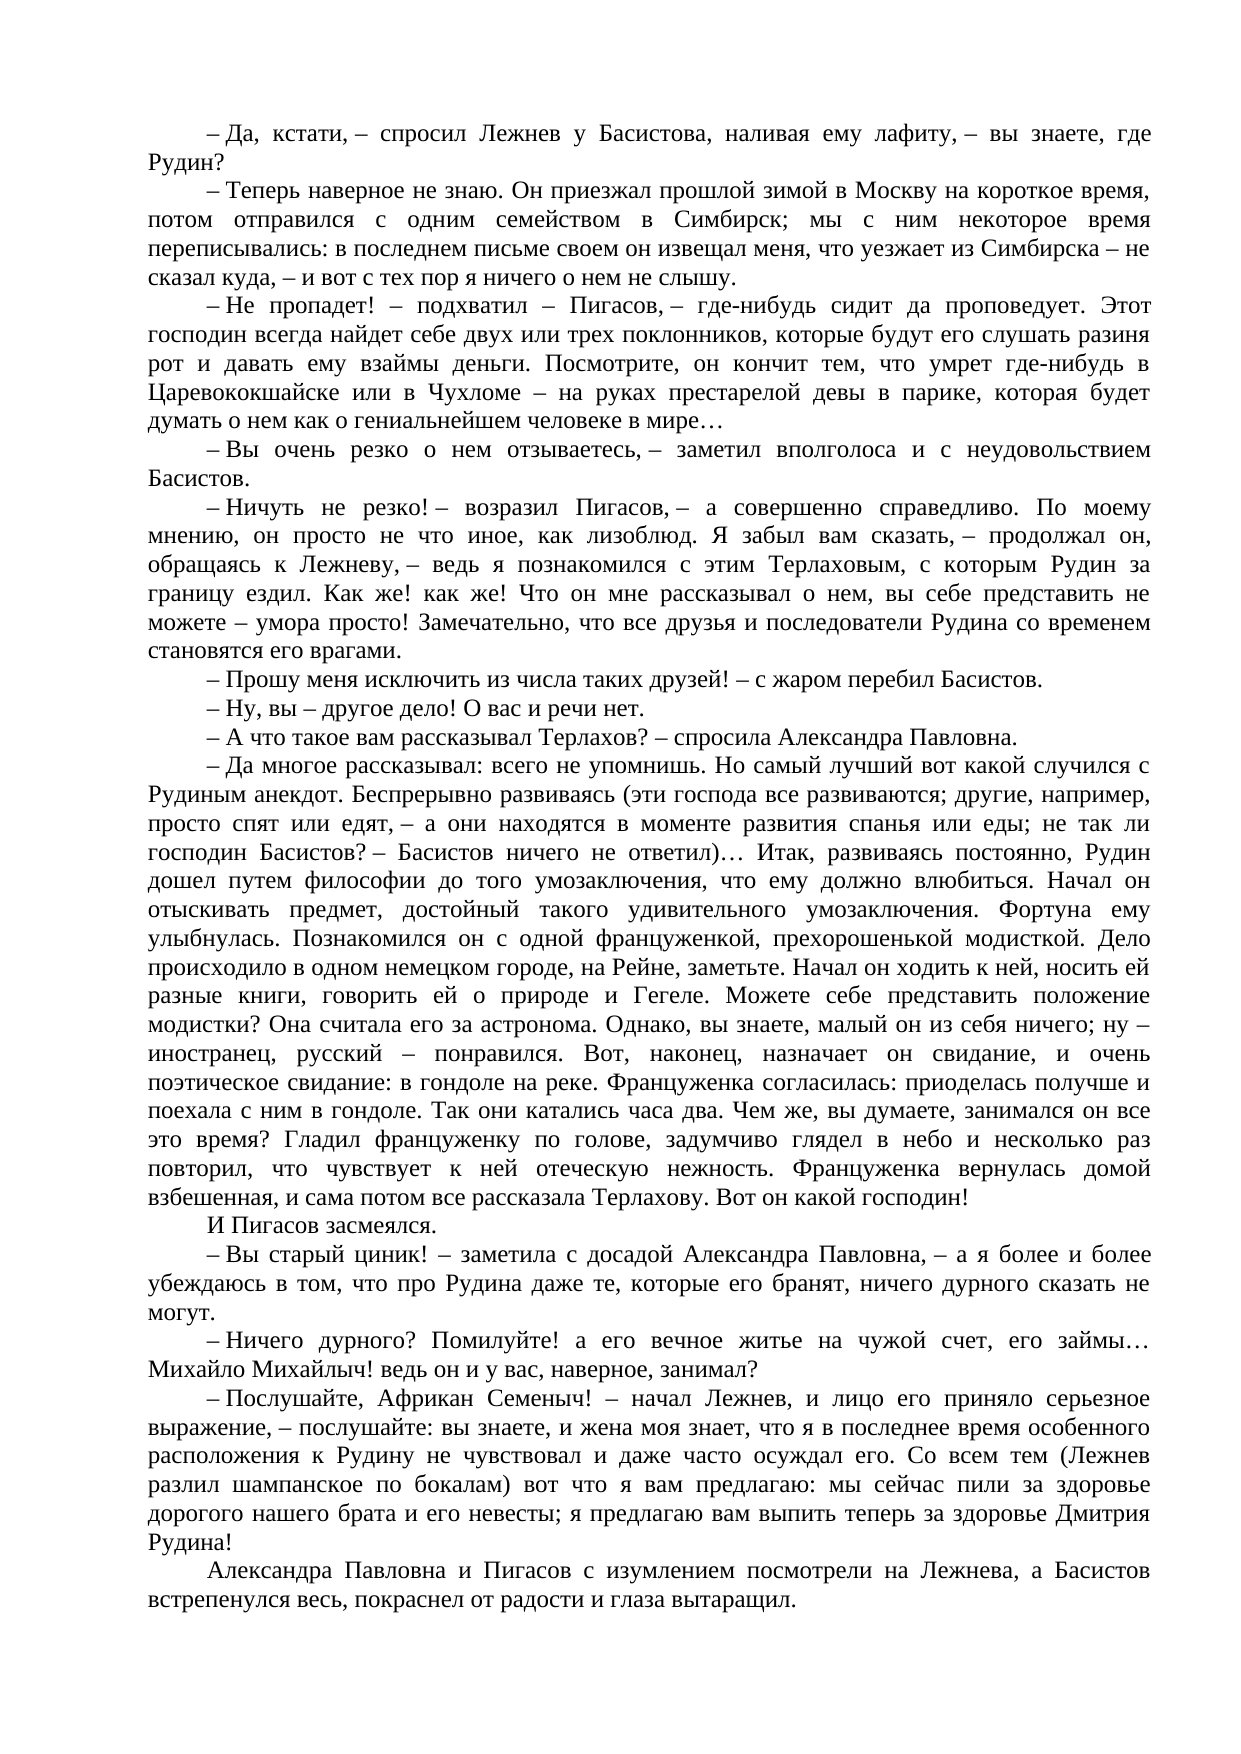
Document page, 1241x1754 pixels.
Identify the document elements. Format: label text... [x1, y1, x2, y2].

text – Вы очень резко о нем отзываетесь, – заметил вполголоса и с неудовольствием Басистов. [148, 434, 1152, 492]
text И Пигасов засмеялся. [148, 1211, 1152, 1239]
text – Да многое рассказывал: всего не упомнишь. Но самый лучший вот какой случился с Рудиным анекдот. Беспрерывно развиваясь (эти господа все развиваются; другие, например, просто спят или едят, – а они находятся в моменте развития спанья или еды; не так ли господин Басистов? – Басистов ничего не ответил)… Итак, развиваясь постоянно, Рудин дошел путем философии до того умозаключения, что ему должно влюбиться. Начал он отыскивать предмет, достойный такого удивительного умозаключения. Фортуна ему улыбнулась. Познакомился он с одной француженкой, прехорошенькой модисткой. Дело происходило в одном немецком городе, на Рейне, заметьте. Начал он ходить к ней, носить ей разные книги, говорить ей о природе и Гегеле. Можете себе представить положение модистки? Она считала его за астронома. Однако, вы знаете, малый он из себя ничего; ну – иностранец, русский – понравился. Вот, наконец, назначает он свидание, и очень поэтическое свидание: в гондоле на реке. Француженка согласилась: приоделась получше и поехала с ним в гондоле. Так они катались часа два. Чем же, вы думаете, занимался он все это время? Гладил француженку по голове, задумчиво глядел в небо и несколько раз повторил, что чувствует к ней отеческую нежность. Француженка вернулась домой взбешенная, и сама потом все рассказала Терлахову. Вот он какой господин! [148, 751, 1152, 1211]
text – А что такое вам рассказывал Терлахов? – спросила Александра Павловна. [148, 722, 1152, 751]
text – Вы старый циник! – заметила с досадой Александра Павловна, – а я более и более убеждаюсь в том, что про Рудина даже те, которые его бранят, ничего дурного сказать не могут. [148, 1239, 1152, 1326]
text – Ничуть не резко! – возразил Пигасов, – а совершенно справедливо. По моему мнению, он просто не что иное, как лизоблюд. Я забыл вам сказать, – продолжал он, обращаясь к Лежневу, – ведь я познакомился с этим Терлаховым, с которым Рудин за границу ездил. Как же! как же! Что он мне рассказывал о нем, вы себе представить не можете – умора просто! Замечательно, что все друзья и последователи Рудина со временем становятся его врагами. [148, 492, 1152, 664]
text – Не пропадет! – подхватил – Пигасов, – где-нибудь сидит да проповедует. Этот господин всегда найдет себе двух или трех поклонников, которые будут его слушать разиня рот и давать ему взаймы деньги. Посмотрите, он кончит тем, что умрет где-нибудь в Царевококшайске или в Чухломе – на руках престарелой девы в парике, которая будет думать о нем как о гениальнейшем человеке в мире… [148, 291, 1152, 434]
text – Послушайте, Африкан Семеныч! – начал Лежнев, и лицо его приняло серьезное выражение, – послушайте: вы знаете, и жена моя знает, что я в последнее время особенного расположения к Рудину не чувствовал и даже часто осуждал его. Со всем тем (Лежнев разлил шампанское по бокалам) вот что я вам предлагаю: мы сейчас пили за здоровье дорогого нашего брата и его невесты; я предлагаю вам выпить теперь за здоровье Дмитрия Рудина! [148, 1383, 1152, 1556]
text – Да, кстати, – спросил Лежнев у Басистова, наливая ему лафиту, – вы знаете, где Рудин? [148, 118, 1152, 176]
text – Ничего дурного? Помилуйте! а его вечное житье на чужой счет, его займы… Михайло Михайлыч! ведь он и у вас, наверное, занимал? [148, 1326, 1152, 1383]
text Александра Павловна и Пигасов с изумлением посмотрели на Лежнева, а Басистов встрепенулся весь, покраснел от радости и глаза вытаращил. [148, 1556, 1152, 1613]
text – Прошу меня исключить из числа таких друзей! – с жаром перебил Басистов. [148, 664, 1152, 693]
text – Ну, вы – другое дело! О вас и речи нет. [148, 693, 1152, 722]
text – Теперь наверное не знаю. Он приезжал прошлой зимой в Москву на короткое время, потом отправился с одним семейством в Симбирск; мы с ним некоторое время переписывались: в последнем письме своем он извещал меня, что уезжает из Симбирска – не сказал куда, – и вот с тех пор я ничего о нем не слышу. [148, 176, 1152, 291]
